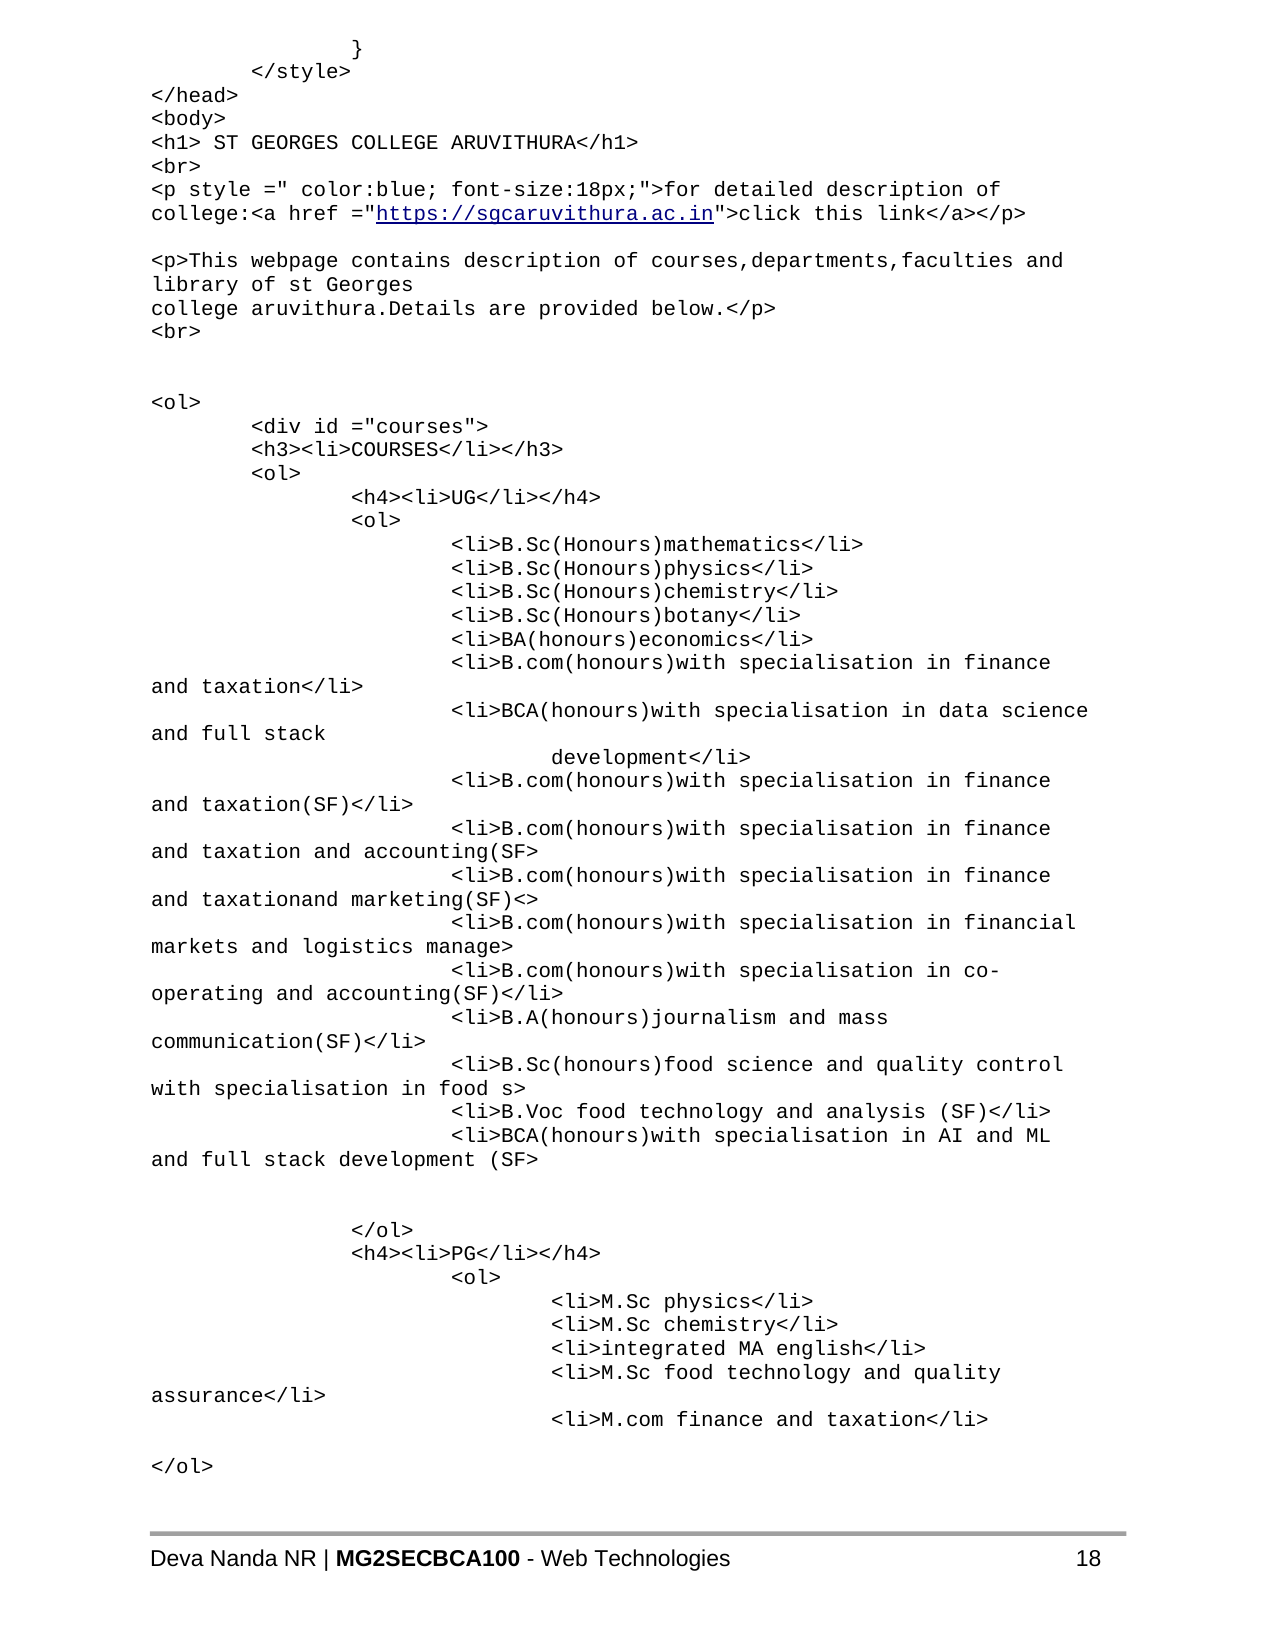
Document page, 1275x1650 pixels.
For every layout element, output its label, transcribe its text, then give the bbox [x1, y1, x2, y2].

table_header } </style> </head> <body> <h1> ST GEORGES COLLEGE ARUVITHURA</h1> <br> <p style =" color:blue; font-size:18px;">for detailed description of college:<a href ="https://sgcaruvithura.ac.in">click this link</a></p> <p>This webpage contains description of courses,departments,faculties and library of st Georges college aruvithura.Details are provided below.</p> <br> <ol> <div id ="courses"> <h3><li>COURSES</li></h3> <ol> <h4><li>UG</li></h4> <ol> <li>B.Sc(Honours)mathematics</li> <li>B.Sc(Honours)physics</li> <li>B.Sc(Honours)chemistry</li> <li>B.Sc(Honours)botany</li> <li>BA(honours)economics</li> <li>B.com(honours)with specialisation in finance and taxation</li> <li>BCA(honours)with specialisation in data science and full stack development</li> <li>B.com(honours)with specialisation in finance and taxation(SF)</li> <li>B.com(honours)with specialisation in finance and taxation and accounting(SF> <li>B.com(honours)with specialisation in finance and taxationand marketing(SF)<> <li>B.com(honours)with specialisation in financial markets and logistics manage> <li>B.com(honours)with specialisation in co-operating and accounting(SF)</li> <li>B.A(honours)journalism and mass communication(SF)</li> <li>B.Sc(honours)food science and quality control with specialisation in food s> <li>B.Voc food technology and analysis (SF)</li> <li>BCA(honours)with specialisation in AI and ML and full stack development (SF> </ol> <h4><li>PG</li></h4> <ol> <li>M.Sc physics</li> <li>M.Sc chemistry</li> <li>integrated MA english</li> <li>M.Sc food technology and quality assurance</li> <li>M.com finance and taxation</li> </ol> [140, 38, 1110, 1480]
